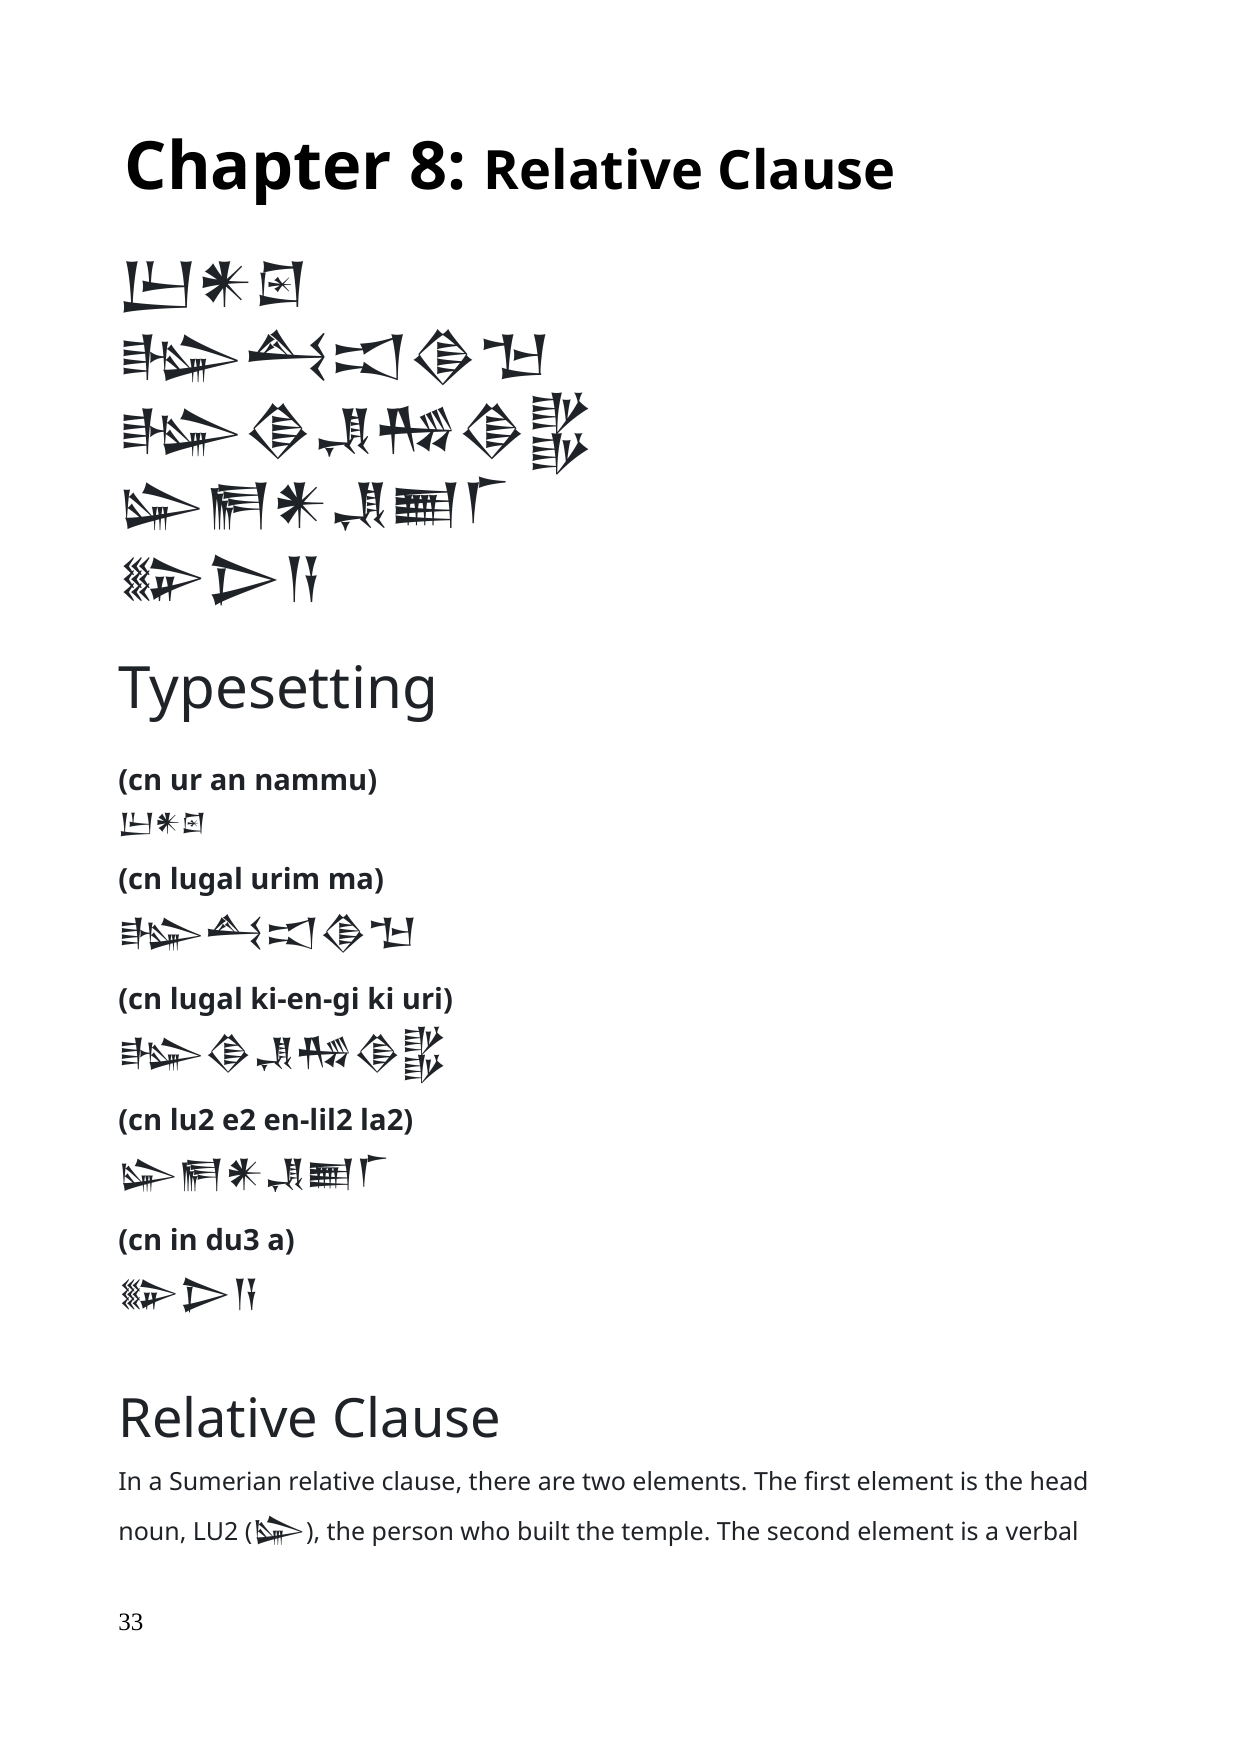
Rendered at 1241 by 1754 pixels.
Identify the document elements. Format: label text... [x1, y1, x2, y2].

text 𒈗𒋀𒀊𒆠𒈠 [118, 317, 1122, 391]
text (cn lugal ki-en-gi ki uri) 𒈗𒆠𒂗𒄀𒆠𒌵 [118, 978, 1122, 1077]
text 𒌨𒀭𒇉 [118, 243, 1122, 317]
text 𒇽𒂍𒀭𒂗𒆤𒇲 [118, 464, 1122, 538]
text Relative Clause [118, 1379, 1122, 1453]
text (cn lugal urim ma) 𒈗𒋀𒀊𒆠𒈠 [118, 858, 1122, 956]
text Chapter 8: Relative Clause [118, 118, 1122, 209]
text (cn in du3 a) 𒅔𒆕𒀀 [118, 1219, 1122, 1318]
text (cn lu2 e2 en-lil2 la2) 𒇽𒂍𒀭𒂗𒆤𒇲 [118, 1099, 1122, 1197]
text Typesetting [118, 646, 1122, 725]
text 𒅔𒆕𒀀 [118, 538, 1122, 612]
text (cn ur an nammu) 𒌨𒀭𒇉 [118, 759, 1122, 838]
text 𒈗𒆠𒂗𒄀𒆠𒌵 [118, 391, 1122, 464]
text In a Sumerian relative clause, there are two elements. The first element is the head noun, LU2 (𒇽), the person who built the temple. The second element is a verbal [118, 1464, 1122, 1550]
